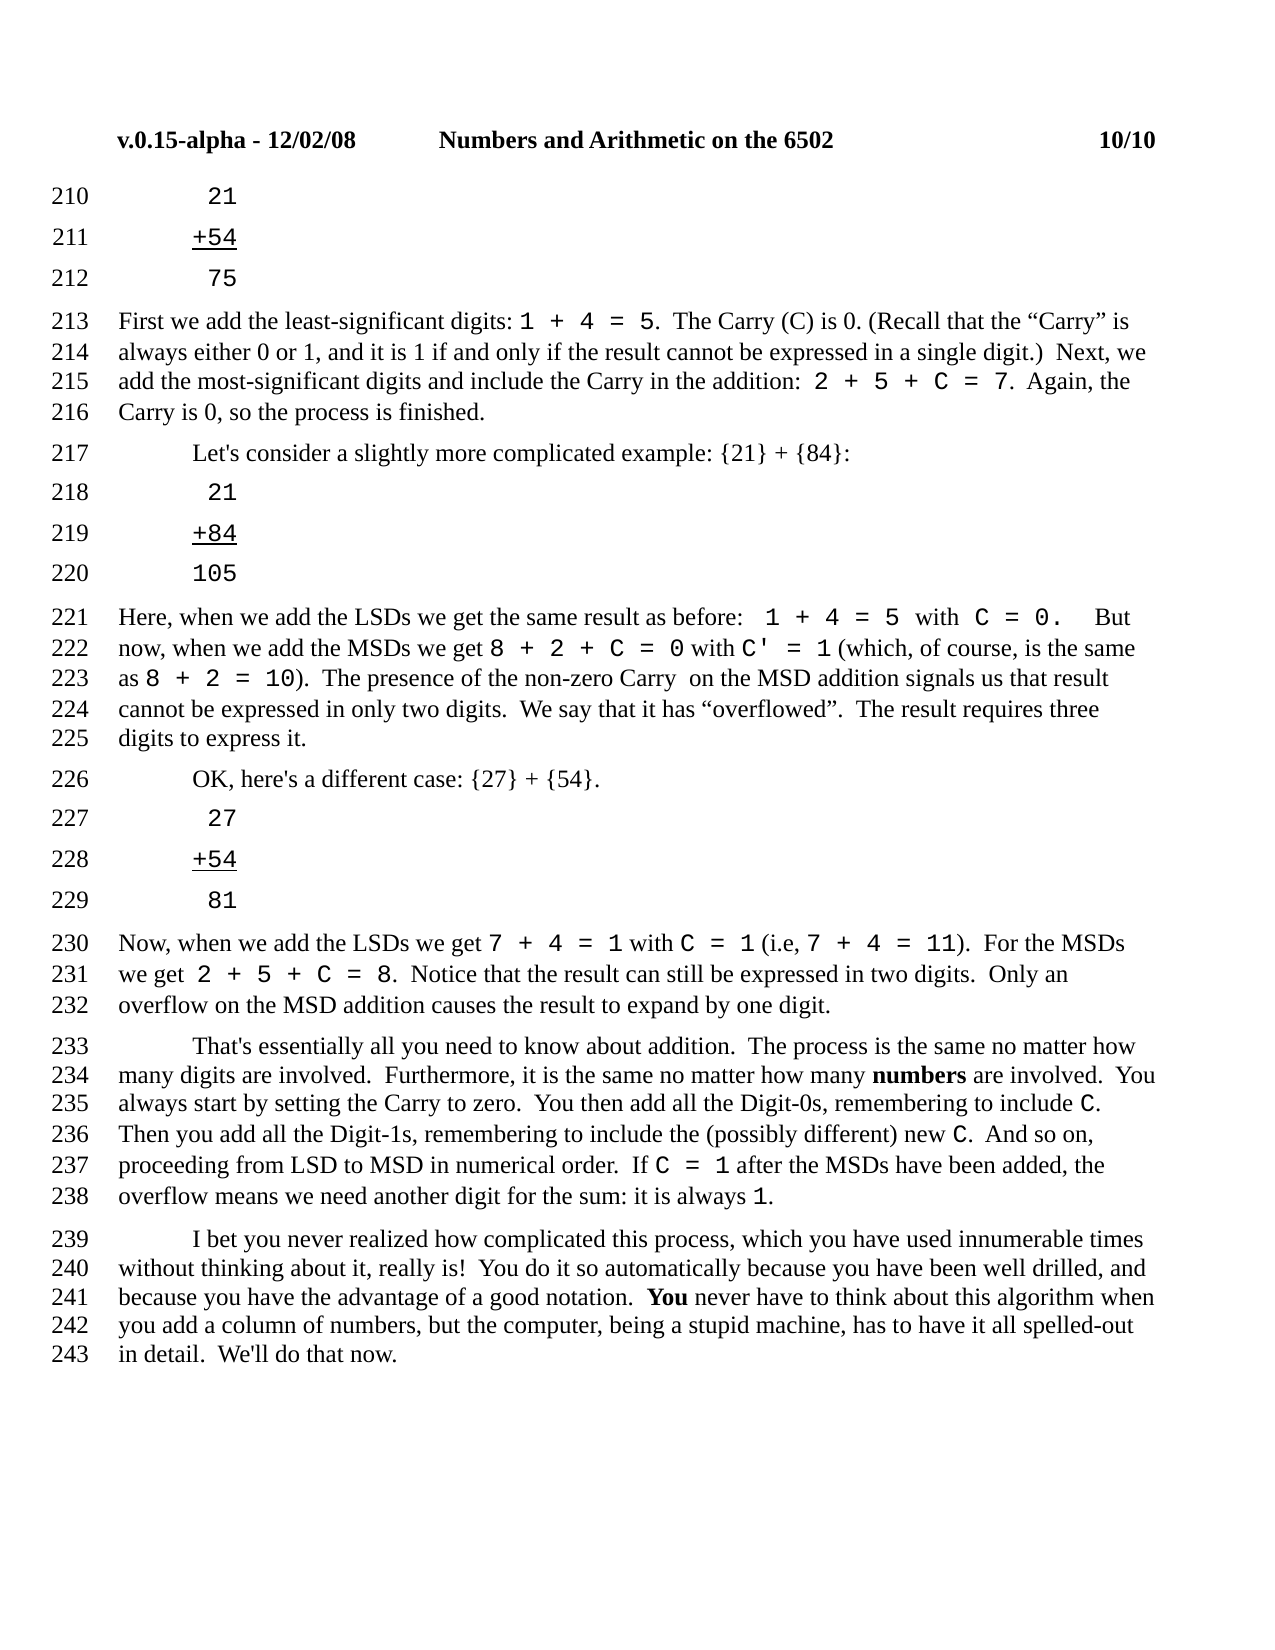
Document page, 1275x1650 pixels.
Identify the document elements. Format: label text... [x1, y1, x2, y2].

text 81 [118, 887, 1157, 916]
text That's essentially all you need to know about addition. The process is the same no matter how many digits are involved. Furthermore, it is the same no matter how many numbers are involved. You always start by setting the Carry to zero. You then add all the Digit-0s, remembering to include C. Then you add all the Digit-1s, remembering to include the (possibly different) new C. And so on, proceeding from LSD to MSD in numerical order. If C = 1 after the MSDs have been added, the overflow means we need another digit for the sum: it is always 1. [118, 1031, 1157, 1212]
text OK, here's a different case: {27} + {54}. [118, 764, 1157, 793]
text Let's consider a slightly more complicated example: {21} + {84}: [118, 438, 1157, 467]
text 21 [118, 479, 1157, 508]
text 105 [118, 561, 1157, 589]
text +54 [118, 846, 1157, 875]
text I bet you never realized how complicated this process, which you have used innumerable times without thinking about it, really is! You do it so automatically because you have been well drilled, and because you have the advantage of a good notation. You never have to think about this algorithm when you add a column of numbers, but the computer, being a stupid machine, has to have it all spelled-out in detail. We'll do that now. [118, 1224, 1157, 1368]
text Now, when we add the LSDs we get 7 + 4 = 1 with C = 1 (i.e, 7 + 4 = 11). For the MSDs we get 2 + 5 + C = 8. Notice that the result can still be expressed in two digits. Only an overflow on the MSD addition causes the result to expand by one digit. [118, 928, 1157, 1018]
text 21 [118, 184, 1157, 212]
text 27 [118, 806, 1157, 834]
text First we add the least-significant digits: 1 + 4 = 5. The Carry (C) is 0. (Recall that the “Carry” is always either 0 or 1, and it is 1 if and only if the result cannot be expressed in a single digit.) Next, we add the most-significant digits and include the Carry in the addition: 2 + 5 + C = 7. Again, the Carry is 0, so the process is finished. [118, 306, 1157, 426]
text Here, when we add the LSDs we get the same result as before: 1 + 4 = 5 with C = 0. But now, when we add the MSDs we get 8 + 2 + C = 0 with C' = 1 (which, of course, is the same as 8 + 2 = 10). The presence of the non-zero Carry on the MSD addition signals us that result cannot be expressed in only two digits. We say that it has “overflowed”. The result requires three digits to express it. [118, 602, 1157, 752]
text +84 [118, 520, 1157, 548]
text 75 [118, 266, 1157, 294]
text +54 [118, 225, 1157, 253]
